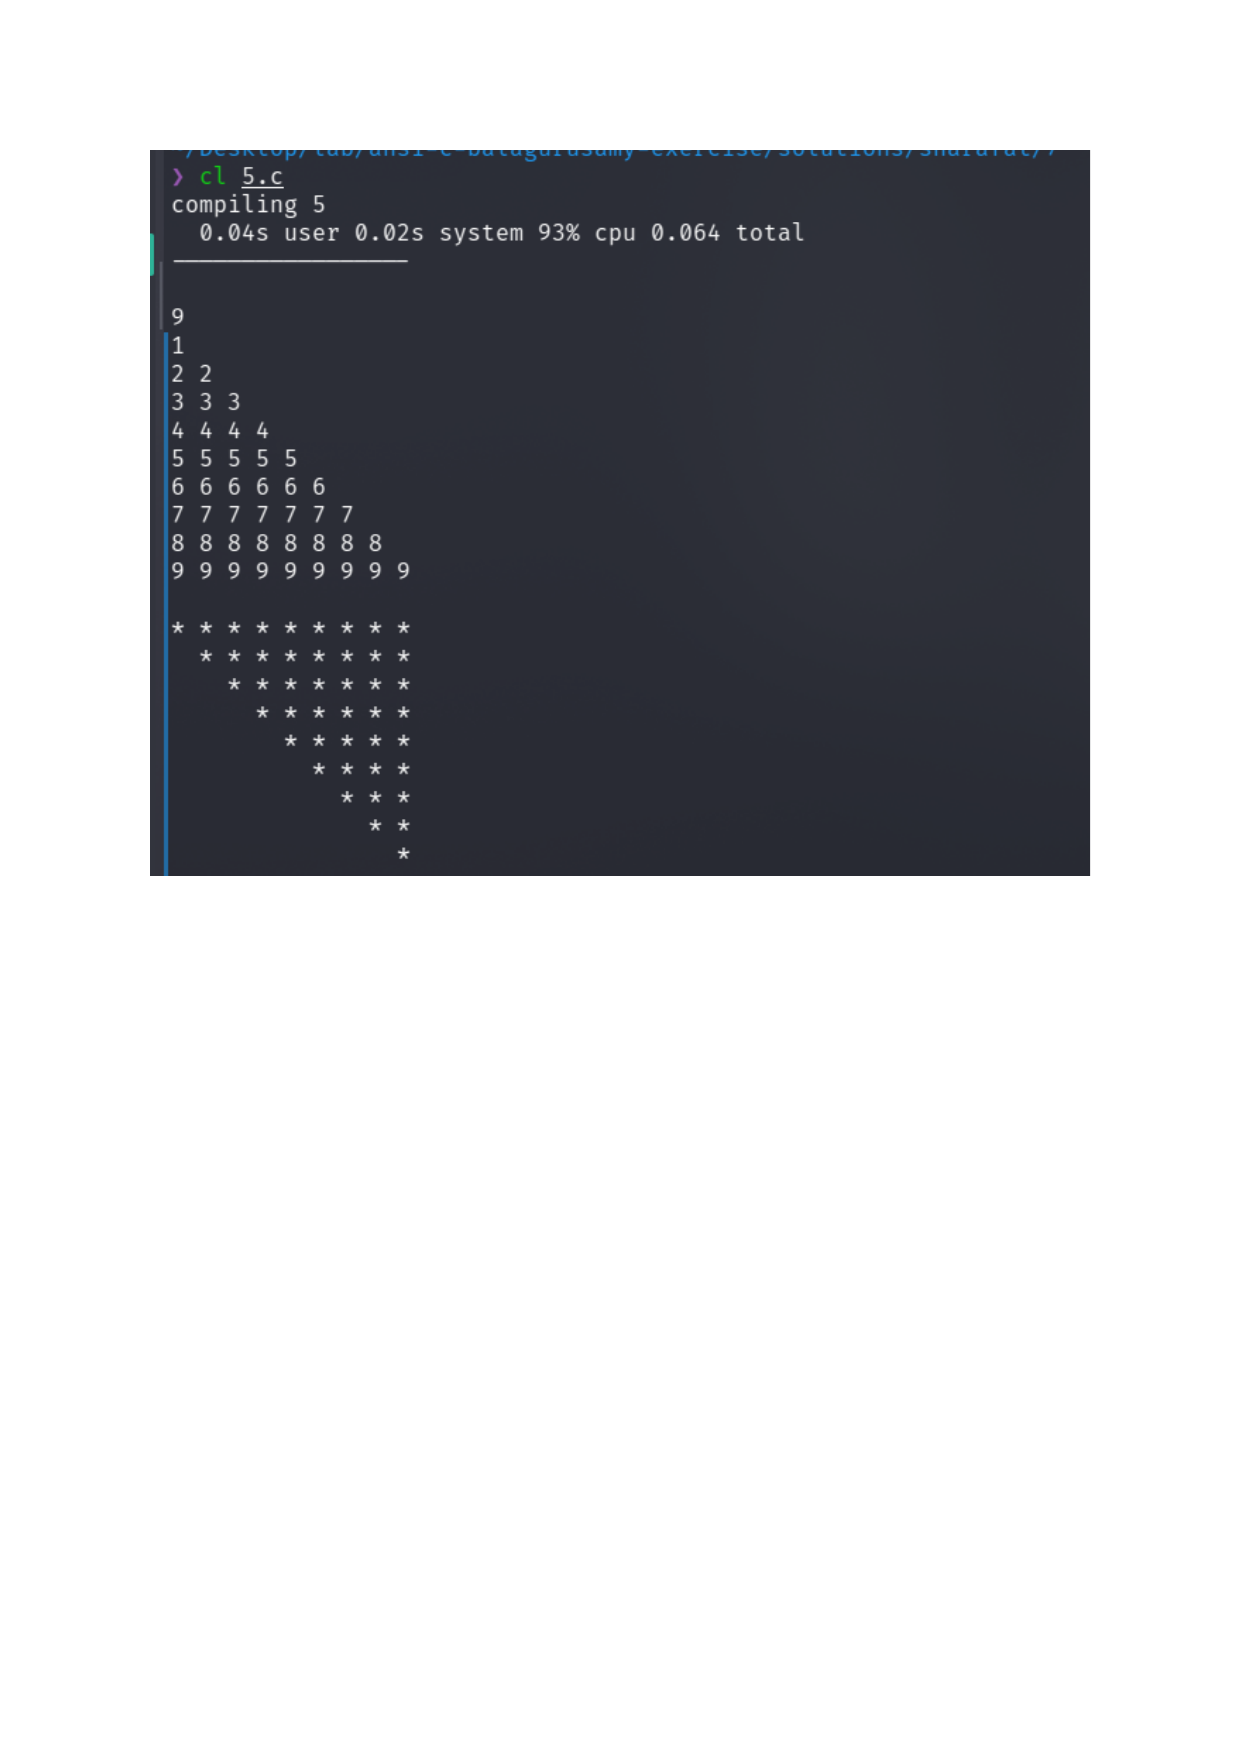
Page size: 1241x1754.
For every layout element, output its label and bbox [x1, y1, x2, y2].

picture [150, 150, 1091, 876]
